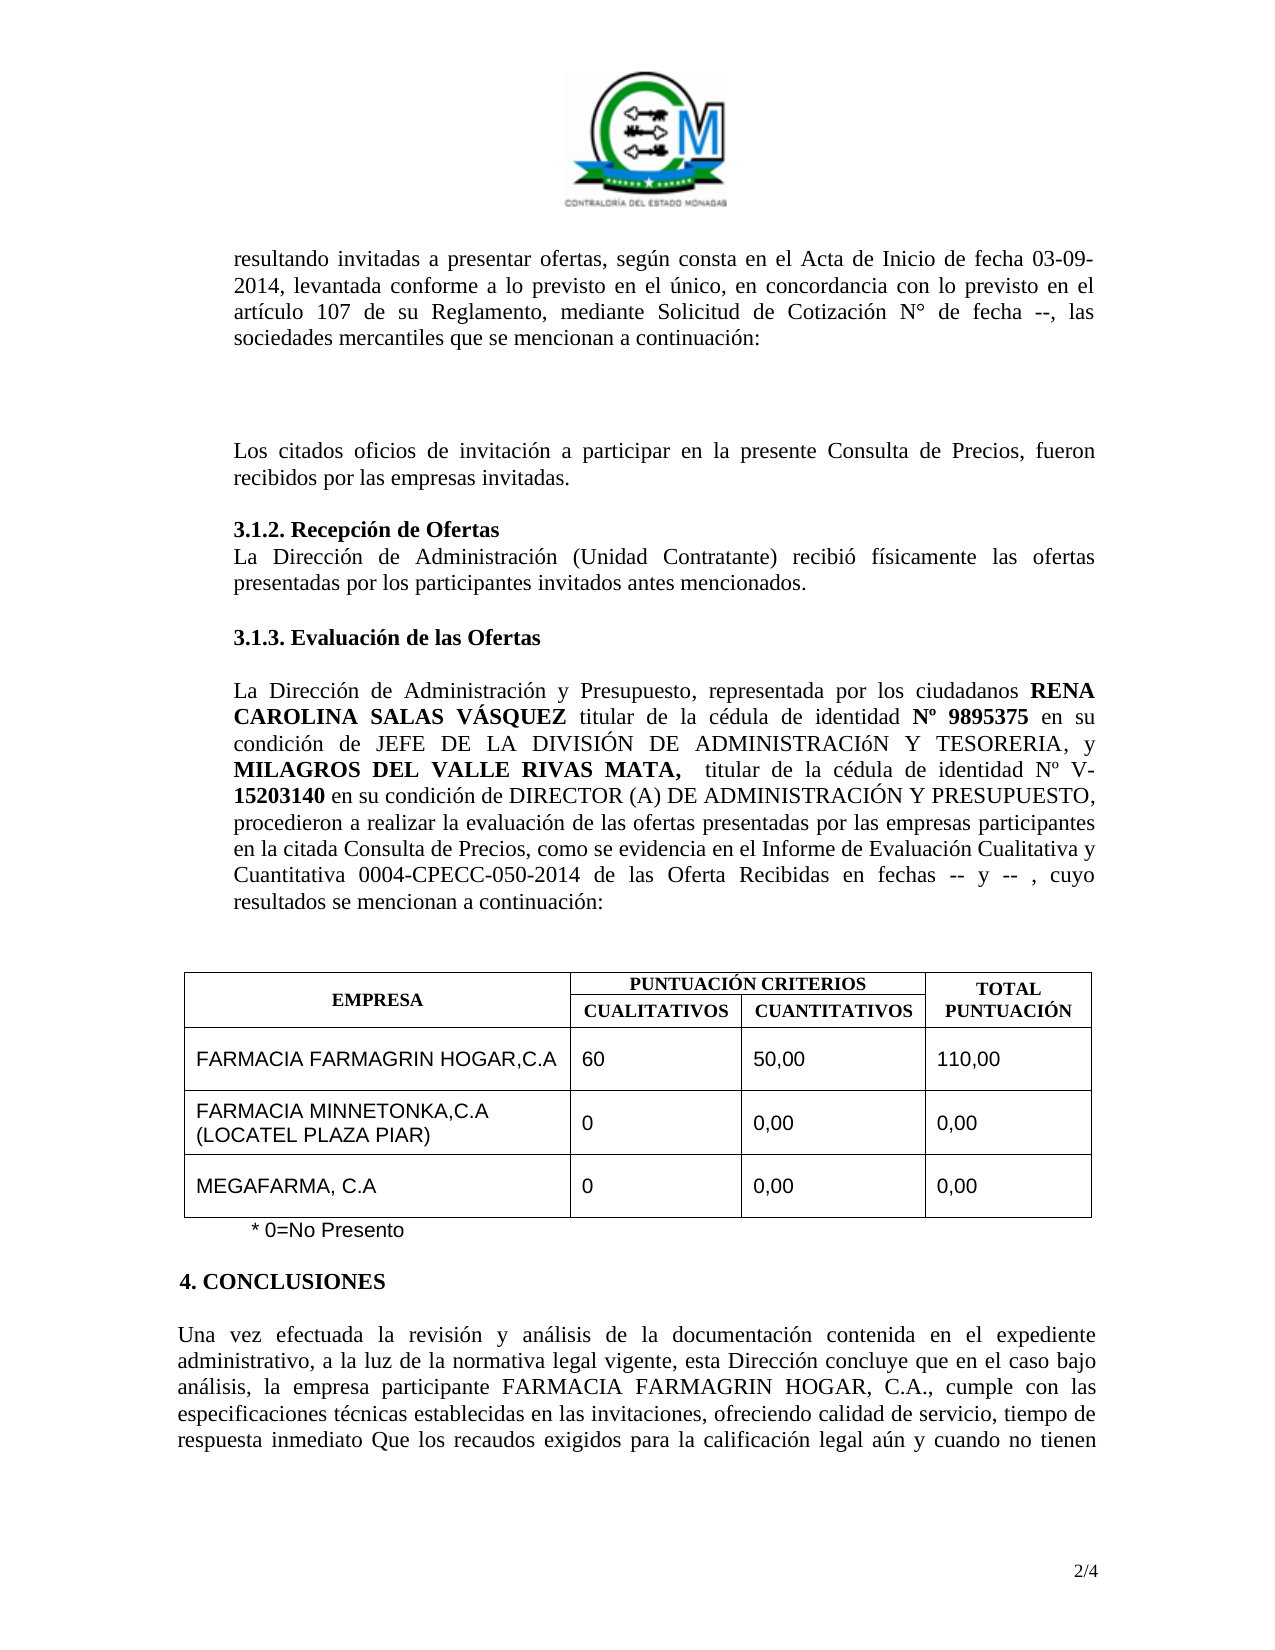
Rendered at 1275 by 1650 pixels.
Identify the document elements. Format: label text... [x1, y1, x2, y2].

text Una vez efectuada la revisión y análisis de la documentación contenida en el expediente administrativo, a la luz de la normativa legal vigente, esta Dirección concluye que en el caso bajo análisis, la empresa participante FARMACIA FARMAGRIN HOGAR, C.A., cumple con las especificaciones técnicas establecidas en las invitaciones, ofreciendo calidad de servicio, tiempo de respuesta inmediato Que los recaudos exigidos para la calificación legal aún y cuando no tienen [177, 1321, 1098, 1452]
table_cell FARMACIA MINNETONKA,C.A (LOCATEL PLAZA PIAR) [185, 1091, 570, 1153]
table_header PUNTUACIÓN CRITERIOS [571, 973, 925, 994]
text 3.1.3. Evaluación de las Ofertas [233, 624, 1095, 651]
table_cell 0,00 [926, 1155, 1091, 1217]
table_header EMPRESA [185, 973, 570, 1027]
table_cell 60 [571, 1028, 741, 1090]
text * 0=No Presento [251, 1218, 1098, 1242]
table_cell 110,00 [926, 1028, 1091, 1090]
table_cell 0,00 [742, 1091, 925, 1153]
table_cell MEGAFARMA, C.A [185, 1155, 570, 1217]
text 4. CONCLUSIONES [179, 1268, 1095, 1294]
table_cell CUALITATIVOS [571, 995, 741, 1027]
table_cell 50,00 [742, 1028, 925, 1090]
table_cell 0 [571, 1155, 741, 1217]
table_cell 0,00 [742, 1155, 925, 1217]
table_header TOTAL PUNTUACIÓN [926, 973, 1091, 1027]
text La Dirección de Administración (Unidad Contratante) recibió físicamente las ofertas presentadas por los participantes invitados antes mencionados. [233, 543, 1096, 596]
table_cell FARMACIA FARMAGRIN HOGAR,C.A [185, 1028, 570, 1090]
text 3.1.2. Recepción de Ofertas [233, 516, 1096, 543]
text La Dirección de Administración y Presupuesto, representada por los ciudadanos RENA CAROLINA SALAS VÁSQUEZ titular de la cédula de identidad Nº 9895375 en su condición de JEFE DE LA DIVISIÓN DE ADMINISTRACIóN Y TESORERIA, y MILAGROS DEL VALLE RIVAS MATA, titular de la cédula de identidad Nº V- 15203140 en su condición de DIRECTOR (A) DE ADMINISTRACIÓN Y PRESUPUESTO, procedieron a realizar la evaluación de las ofertas presentadas por las empresas participantes en la citada Consulta de Precios, como se evidencia en el Informe de Evaluación Cualitativa y Cuantitativa 0004-CPECC-050-2014 de las Oferta Recibidas en fechas -- y -- , cuyo resultados se mencionan a continuación: [233, 677, 1095, 914]
picture [562, 69, 730, 210]
table_cell CUANTITATIVOS [742, 995, 925, 1027]
text resultando invitadas a presentar ofertas, según consta en el Acta de Inicio de fecha 03-09-2014, levantada conforme a lo previsto en el único, en concordancia con lo previsto en el artículo 107 de su Reglamento, mediante Solicitud de Cotización N° de fecha --, las sociedades mercantiles que se mencionan a continuación: [233, 245, 1094, 351]
table_cell 0,00 [926, 1091, 1091, 1153]
table_cell 0 [571, 1091, 741, 1153]
text Los citados oficios de invitación a participar en la presente Consulta de Precios, fueron recibidos por las empresas invitadas. [233, 437, 1096, 490]
